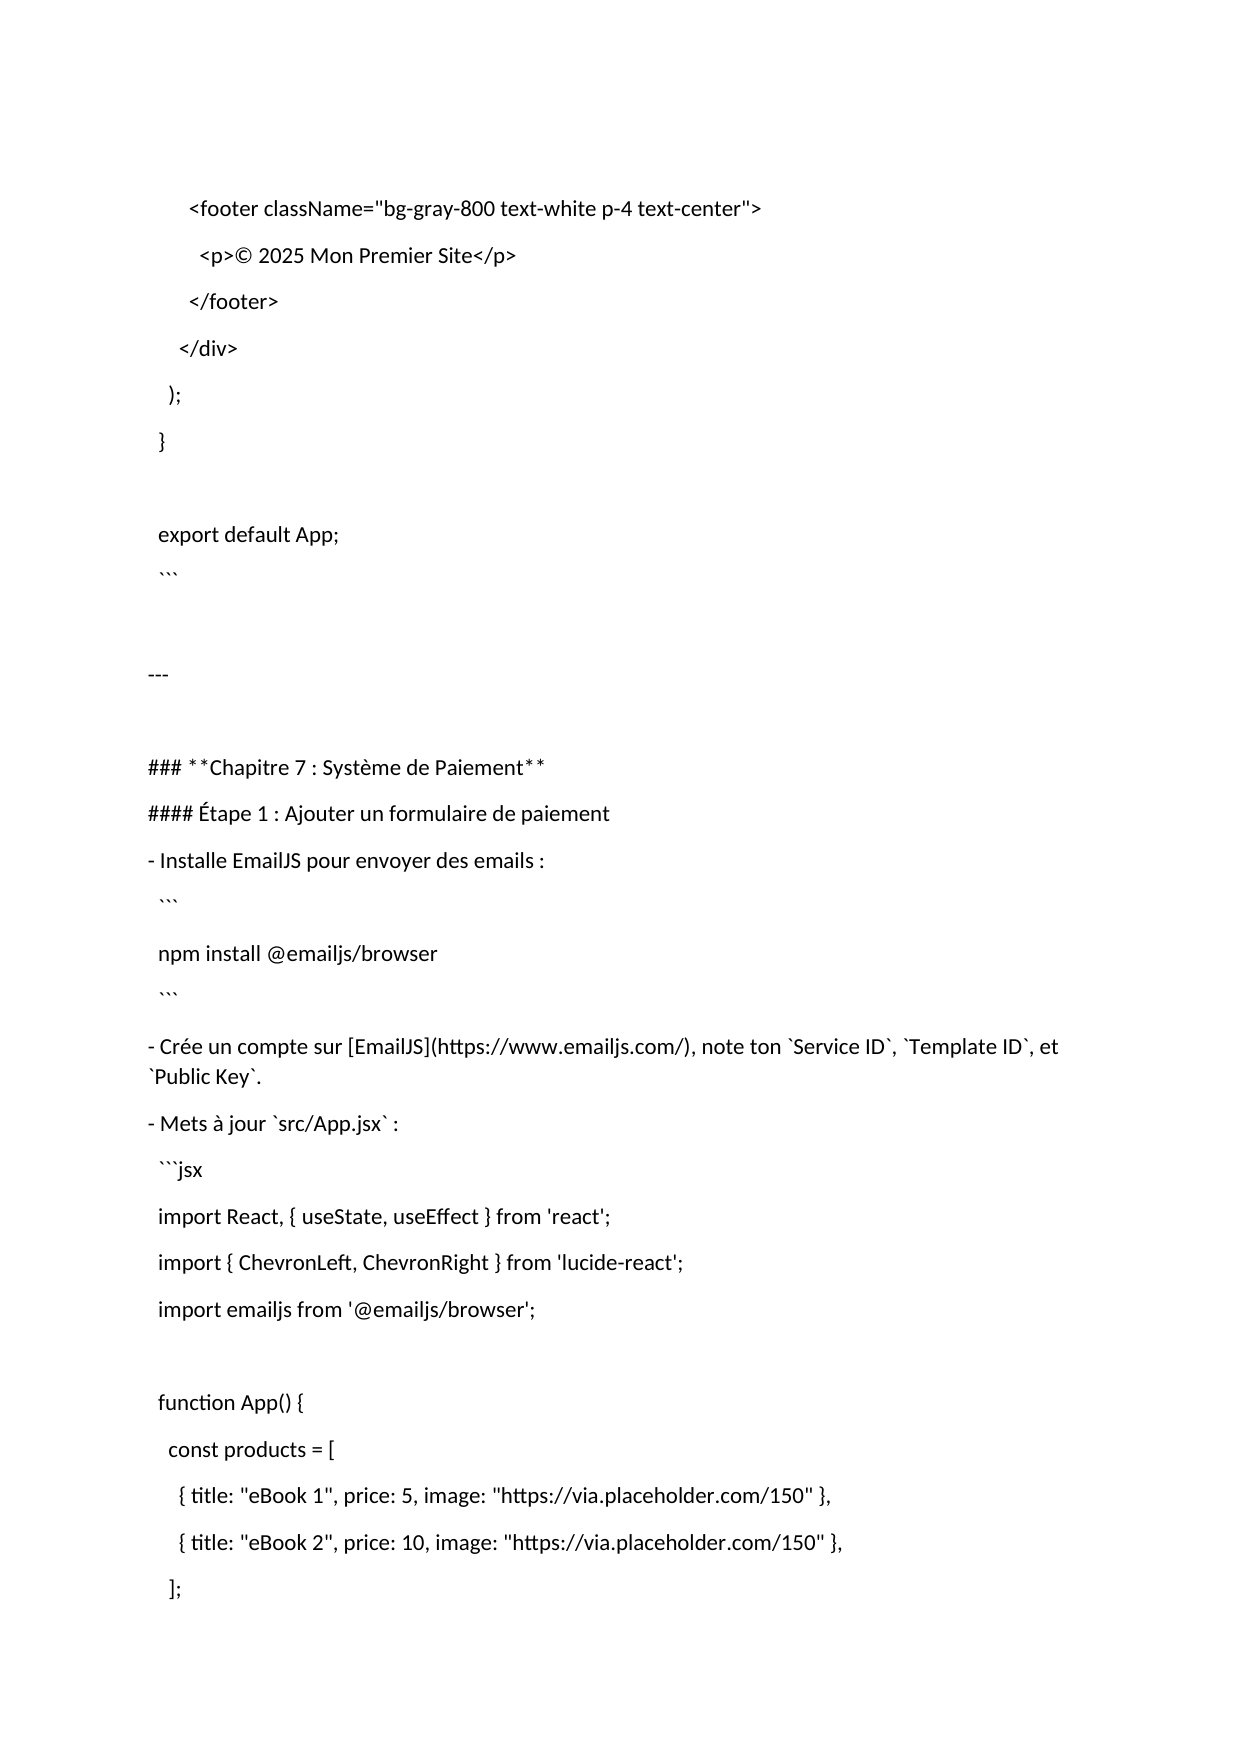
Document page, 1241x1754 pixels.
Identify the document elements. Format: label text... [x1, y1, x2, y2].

text { title: "eBook 2", price: 10, image: "https://via.placeholder.com/150" }, [148, 1528, 1093, 1556]
text #### Étape 1 : Ajouter un formulaire de paiement [148, 799, 1093, 827]
text import { ChevronLeft, ChevronRight } from 'lucide-react'; [148, 1248, 1093, 1276]
text </footer> [148, 287, 1093, 315]
text ### **Chapitre 7 : Système de Paiement** [148, 753, 1093, 781]
text - Crée un compte sur [EmailJS](https://www.emailjs.com/), note ton `Service ID`, `Template ID`, et `Public Key`. [148, 1032, 1093, 1090]
text ``` [148, 986, 1093, 1014]
text <footer className="bg-gray-800 text-white p-4 text-center"> [148, 194, 1093, 222]
text ```jsx [148, 1155, 1093, 1183]
text export default App; [148, 520, 1093, 548]
text { title: "eBook 1", price: 5, image: "https://via.placeholder.com/150" }, [148, 1481, 1093, 1509]
text import emailjs from '@emailjs/browser'; [148, 1295, 1093, 1323]
text import React, { useState, useEffect } from 'react'; [148, 1202, 1093, 1230]
text npm install @emailjs/browser [148, 939, 1093, 967]
text </div> [148, 334, 1093, 362]
text ``` [148, 893, 1093, 921]
text - Mets à jour `src/App.jsx` : [148, 1109, 1093, 1137]
text - Installe EmailJS pour envoyer des emails : [148, 846, 1093, 874]
text } [148, 427, 1093, 455]
text ]; [148, 1574, 1093, 1602]
text function App() { [148, 1388, 1093, 1416]
text --- [148, 660, 1093, 688]
text const products = [ [148, 1435, 1093, 1463]
text ``` [148, 567, 1093, 595]
text <p>© 2025 Mon Premier Site</p> [148, 241, 1093, 269]
text ); [148, 380, 1093, 408]
